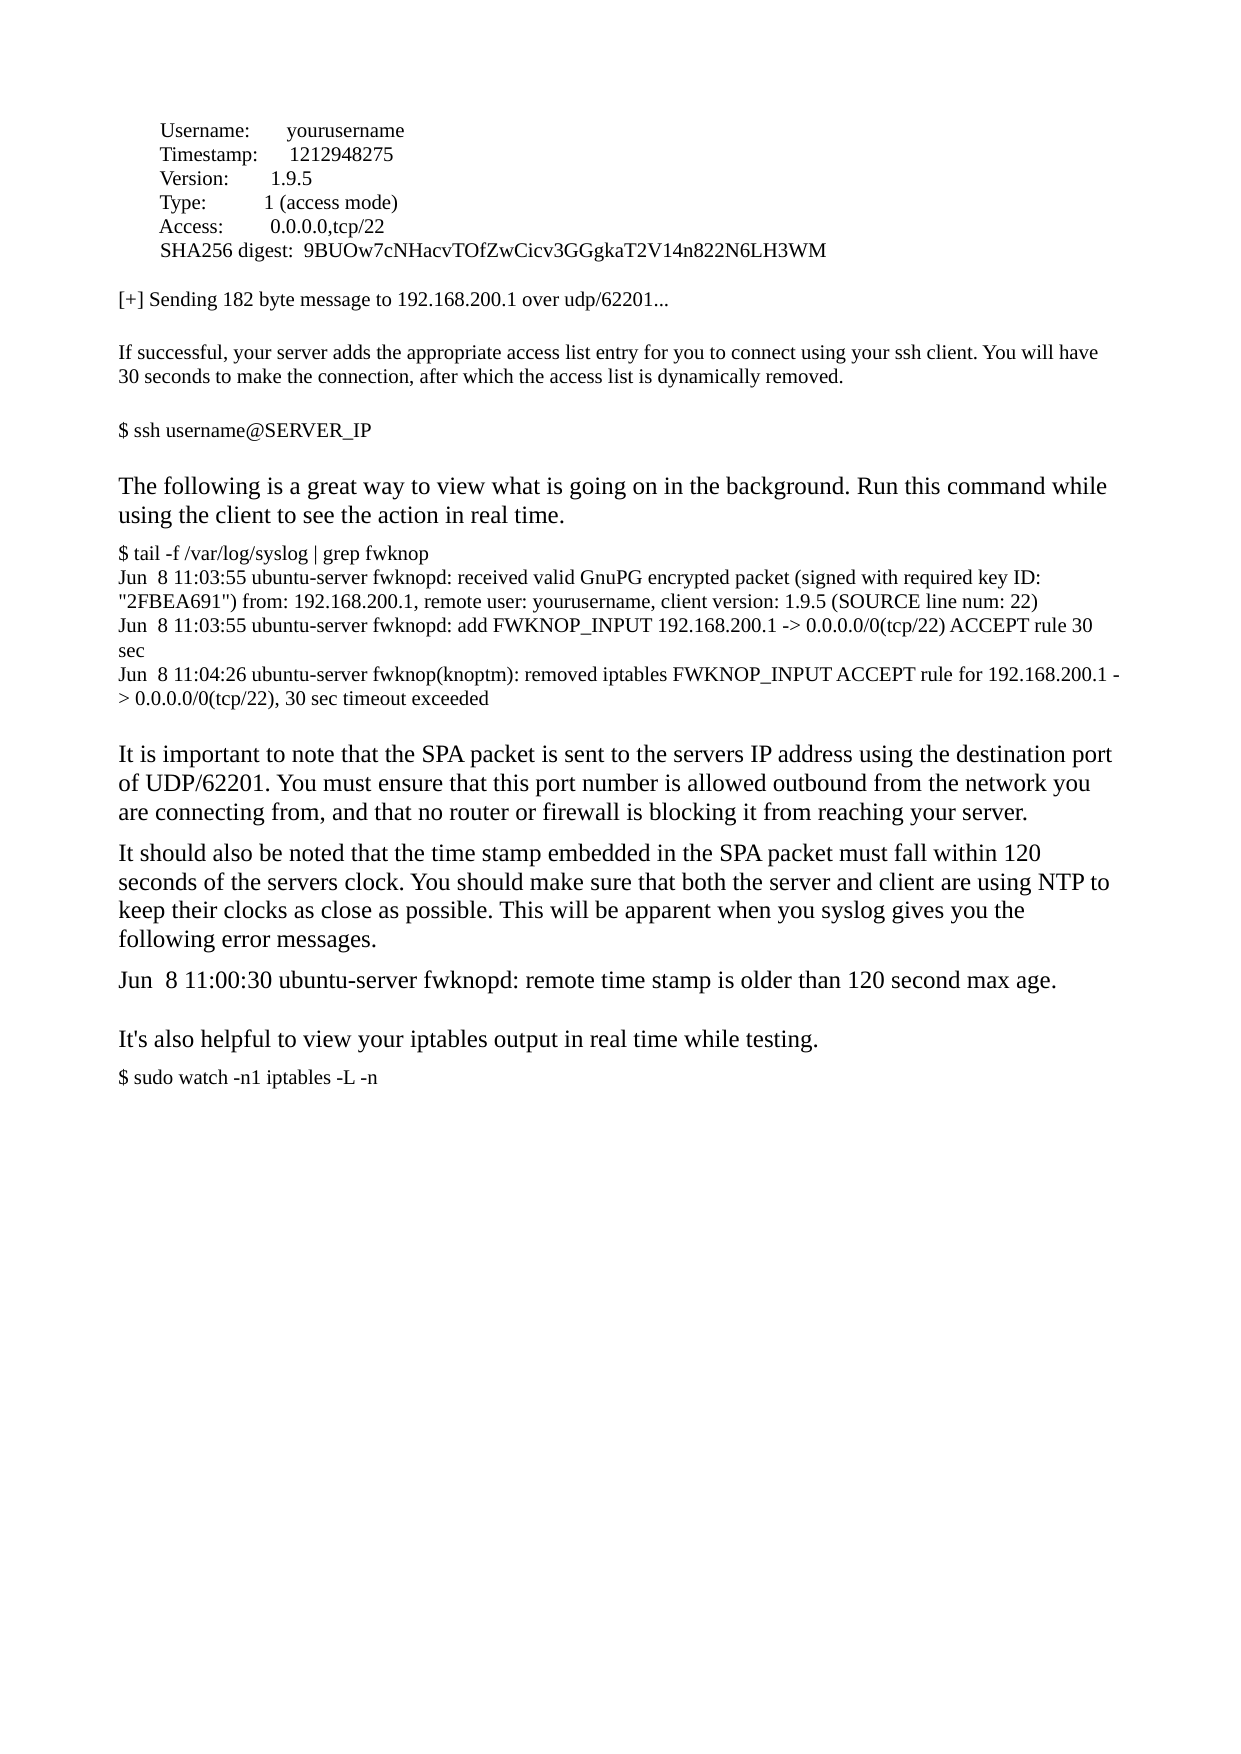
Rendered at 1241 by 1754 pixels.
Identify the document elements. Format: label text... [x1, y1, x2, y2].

text SHA256 digest: 9BUOw7cNHacvTOfZwCicv3GGgkaT2V14n822N6LH3WM [118, 238, 1122, 262]
text If successful, your server adds the appropriate access list entry for you to connect using your ssh client. You will have 30 seconds to make the connection, after which the access list is dynamically removed. [118, 340, 1122, 388]
text Timestamp: 1212948275 [118, 142, 1122, 166]
text $ ssh username@SERVER_IP [118, 418, 1122, 442]
text $ sudo watch -n1 iptables -L -n [118, 1065, 1122, 1089]
text Jun 8 11:03:55 ubuntu-server fwknopd: add FWKNOP_INPUT 192.168.200.1 -> 0.0.0.0/0(tcp/22) ACCEPT rule 30 sec [118, 613, 1122, 662]
text The following is a great way to view what is going on in the background. Run this command while using the client to see the action in real time. [118, 471, 1122, 529]
text [+] Sending 182 byte message to 192.168.200.1 over udp/62201... [118, 287, 1122, 311]
text Access: 0.0.0.0,tcp/22 [118, 214, 1122, 238]
text It is important to note that the SPA packet is sent to the servers IP address using the destination port of UDP/62201. You must ensure that this port number is allowed outbound from the network you are connecting from, and that no router or firewall is blocking it from reaching your server. [118, 739, 1122, 825]
text Jun 8 11:00:30 ubuntu-server fwknopd: remote time stamp is older than 120 second max age. [118, 965, 1122, 994]
text $ tail -f /var/log/syslog | grep fwknop [118, 541, 1122, 565]
text Version: 1.9.5 [118, 166, 1122, 190]
text Jun 8 11:03:55 ubuntu-server fwknopd: received valid GnuPG encrypted packet (signed with required key ID: "2FBEA691") from: 192.168.200.1, remote user: yourusername, client version: 1.9.5 (SOURCE line num: 22) [118, 565, 1122, 613]
text It should also be noted that the time stamp embedded in the SPA packet must fall within 120 seconds of the servers clock. You should make sure that both the server and client are using NTP to keep their clocks as close as possible. This will be apparent when you syslog gives you the following error messages. [118, 838, 1122, 953]
text Jun 8 11:04:26 ubuntu-server fwknop(knoptm): removed iptables FWKNOP_INPUT ACCEPT rule for 192.168.200.1 -> 0.0.0.0/0(tcp/22), 30 sec timeout exceeded [118, 662, 1122, 710]
text Username: yourusername [118, 118, 1122, 142]
text It's also helpful to view your iptables output in real time while testing. [118, 1024, 1122, 1052]
text Type: 1 (access mode) [118, 190, 1122, 214]
